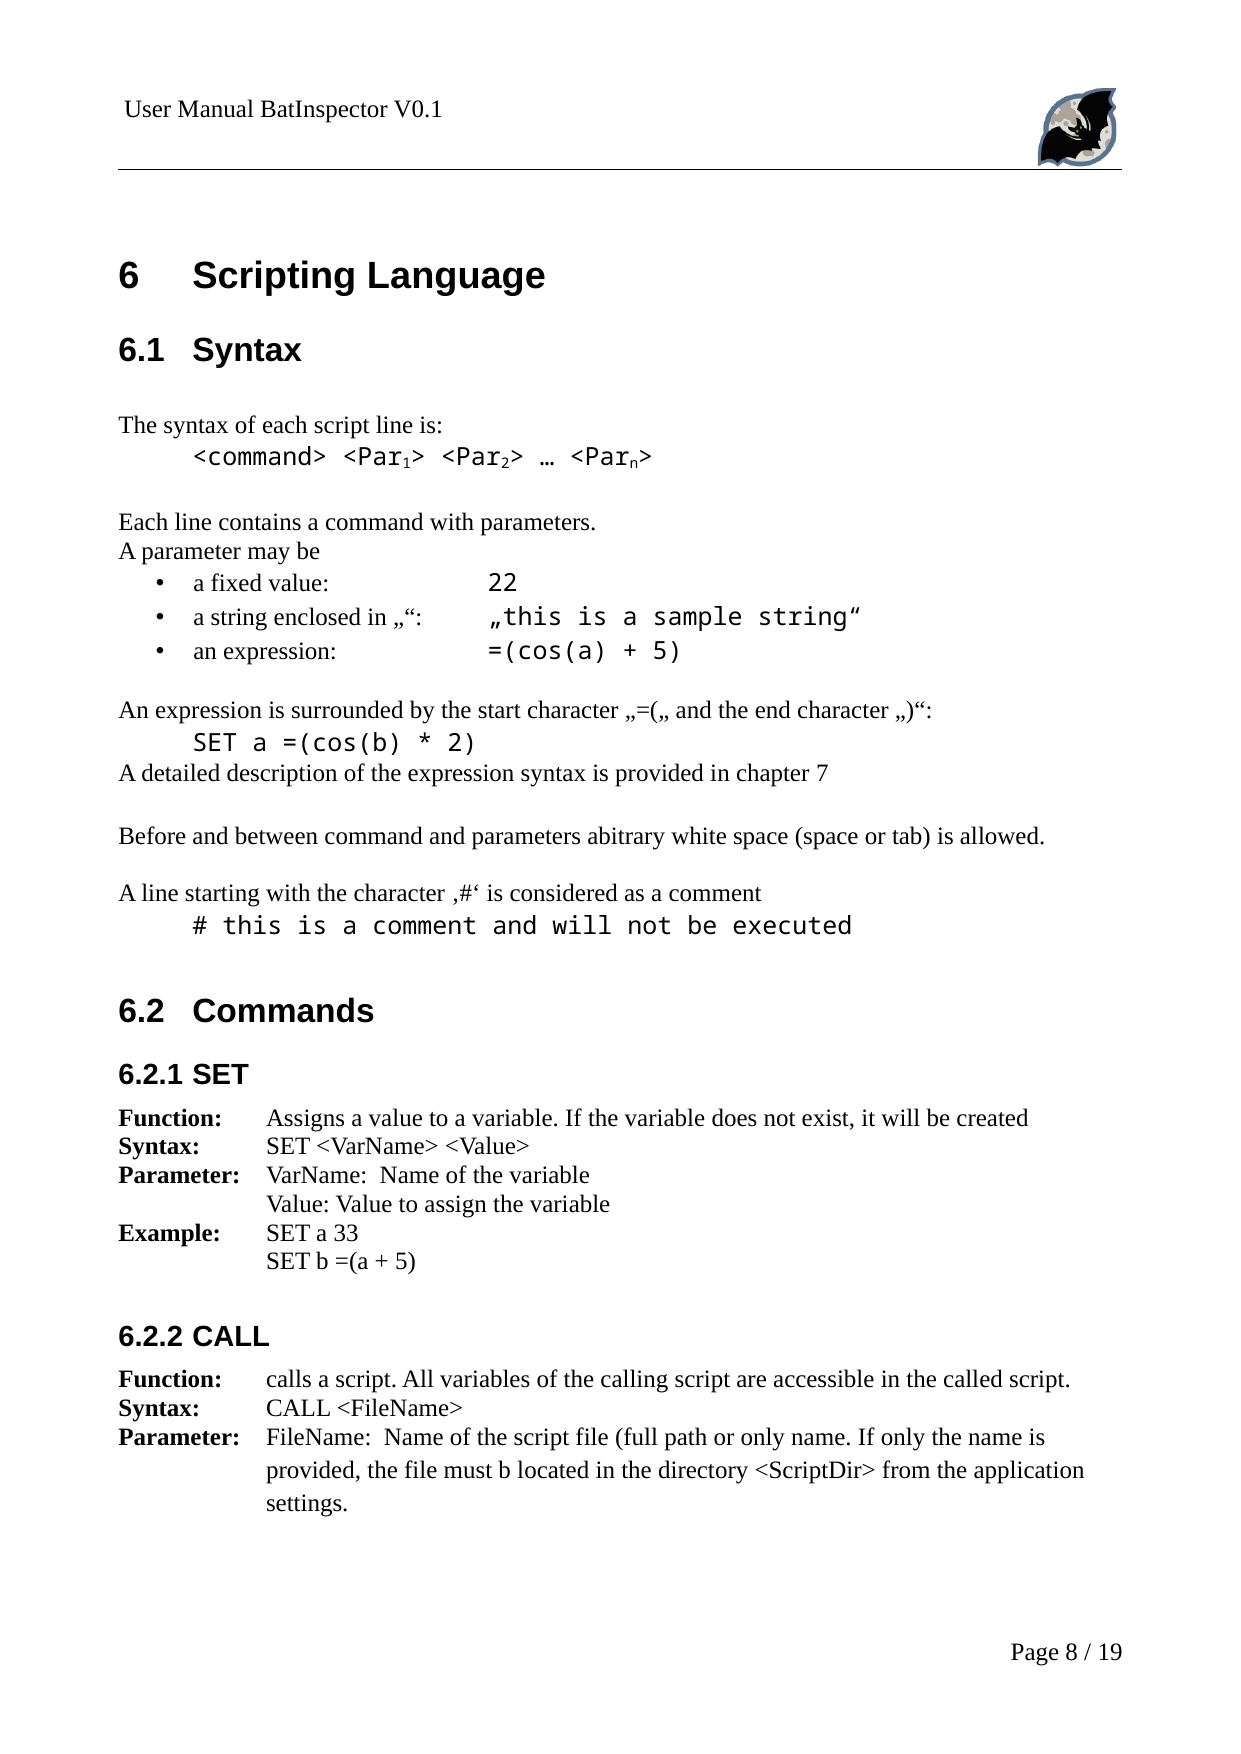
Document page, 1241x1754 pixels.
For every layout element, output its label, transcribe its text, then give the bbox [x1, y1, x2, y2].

text Before and between command and parameters abitrary white space (space or tab) is allowed. [118, 821, 1122, 850]
text Syntax: CALL <FileName> [118, 1393, 1122, 1422]
subtitle SET [118, 1057, 1122, 1090]
text # this is a comment and will not be executed [118, 907, 1122, 941]
subtitle Scripting Language [118, 253, 1122, 297]
text Function: calls a script. All variables of the calling script are accessible in the called script. [118, 1364, 1122, 1393]
text Function: Assigns a value to a variable. If the variable does not exist, it will be created [118, 1103, 1122, 1131]
subtitle CALL [118, 1318, 1122, 1352]
list an expression: =(cos(a) + 5) [156, 633, 1122, 667]
text Each line contains a command with parameters. [118, 507, 1122, 536]
text An expression is surrounded by the start character „=(„ and the end character „)“: [118, 695, 1122, 724]
list a fixed value: 22 [156, 564, 1122, 598]
text A line starting with the character ‚#‘ is considered as a comment [118, 878, 1122, 907]
text The syntax of each script line is: [118, 410, 1122, 439]
text Example: SET a 33 SET b =(a + 5) [118, 1218, 1122, 1275]
picture [1037, 88, 1117, 167]
text Syntax: SET <VarName> <Value> [118, 1131, 1122, 1160]
list a string enclosed in „“: „this is a sample string“ [156, 598, 1122, 633]
text Parameter: VarName: Name of the variable Value: Value to assign the variable [118, 1160, 1122, 1218]
text <command> <Par1> <Par2> … <Parn> [118, 439, 1122, 473]
text A parameter may be [118, 536, 1122, 564]
text A detailed description of the expression syntax is provided in chapter 7 [118, 758, 1122, 787]
subtitle Syntax [118, 330, 1122, 369]
text Parameter: FileName: Name of the script file (full path or only name. If only the name is provided, the file must b located in the directory <ScriptDir> from the application settings. [118, 1422, 1122, 1517]
text SET a =(cos(b) * 2) [118, 724, 1122, 758]
subtitle Commands [118, 991, 1122, 1029]
